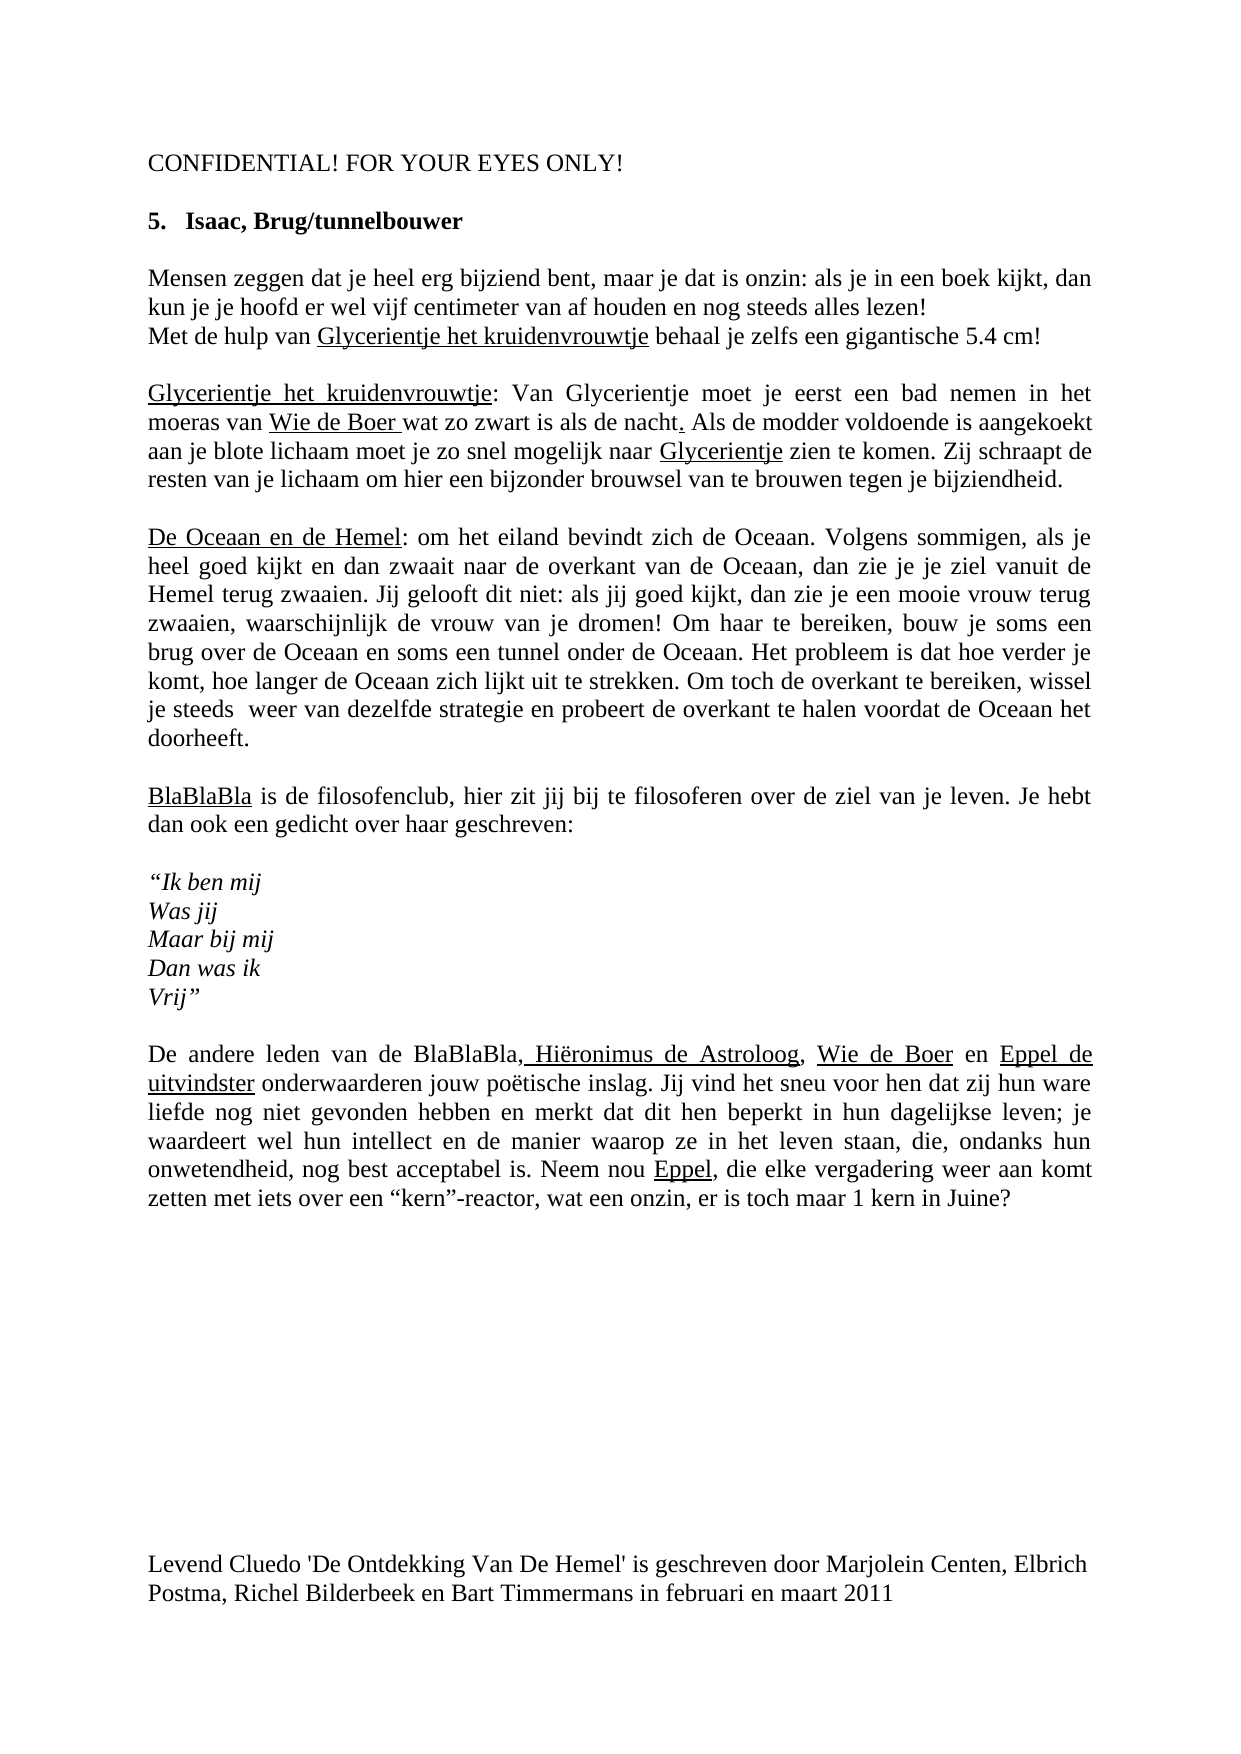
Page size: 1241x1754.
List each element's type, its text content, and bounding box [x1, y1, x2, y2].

text BlaBlaBla is de filosofenclub, hier zit jij bij te filosoferen over de ziel van je leven. Je hebt dan ook een gedicht over haar geschreven: [148, 781, 1093, 838]
text Vrij” [148, 982, 1093, 1011]
text “Ik ben mij [148, 867, 1093, 896]
text De Oceaan en de Hemel: om het eiland bevindt zich de Oceaan. Volgens sommigen, als je heel goed kijkt en dan zwaait naar de overkant van de Oceaan, dan zie je je ziel vanuit de Hemel terug zwaaien. Jij gelooft dit niet: als jij goed kijkt, dan zie je een mooie vrouw terug zwaaien, waarschijnlijk de vrouw van je dromen! Om haar te bereiken, bouw je soms een brug over de Oceaan en soms een tunnel onder de Oceaan. Het probleem is dat hoe verder je komt, hoe langer de Oceaan zich lijkt uit te strekken. Om toch de overkant te bereiken, wissel je steeds weer van dezelfde strategie en probeert de overkant te halen voordat de Oceaan het doorheeft. [148, 522, 1093, 752]
text Dan was ik [148, 953, 1093, 982]
text De andere leden van de BlaBlaBla, Hiëronimus de Astroloog, Wie de Boer en Eppel de uitvindster onderwaarderen jouw poëtische inslag. Jij vind het sneu voor hen dat zij hun ware liefde nog niet gevonden hebben en merkt dat dit hen beperkt in hun dagelijkse leven; je waardeert wel hun intellect en de manier waarop ze in het leven staan, die, ondanks hun onwetendheid, nog best acceptabel is. Neem nou Eppel, die elke vergadering weer aan komt zetten met iets over een “kern”-reactor, wat een onzin, er is toch maar 1 kern in Juine? [148, 1039, 1093, 1212]
text Met de hulp van Glycerientje het kruidenvrouwtje behaal je zelfs een gigantische 5.4 cm! [148, 321, 1093, 349]
text Was jij [148, 896, 1093, 924]
text Glycerientje het kruidenvrouwtje: Van Glycerientje moet je eerst een bad nemen in het moeras van Wie de Boer wat zo zwart is als de nacht. Als de modder voldoende is aangekoekt aan je blote lichaam moet je zo snel mogelijk naar Glycerientje zien te komen. Zij schraapt de resten van je lichaam om hier een bijzonder brouwsel van te brouwen tegen je bijziendheid. [148, 378, 1093, 493]
text Mensen zeggen dat je heel erg bijziend bent, maar je dat is onzin: als je in een boek kijkt, dan kun je je hoofd er wel vijf centimeter van af houden en nog steeds alles lezen! [148, 263, 1093, 321]
text Maar bij mij [148, 924, 1093, 953]
list Isaac, Brug/tunnelbouwer [148, 206, 1093, 234]
